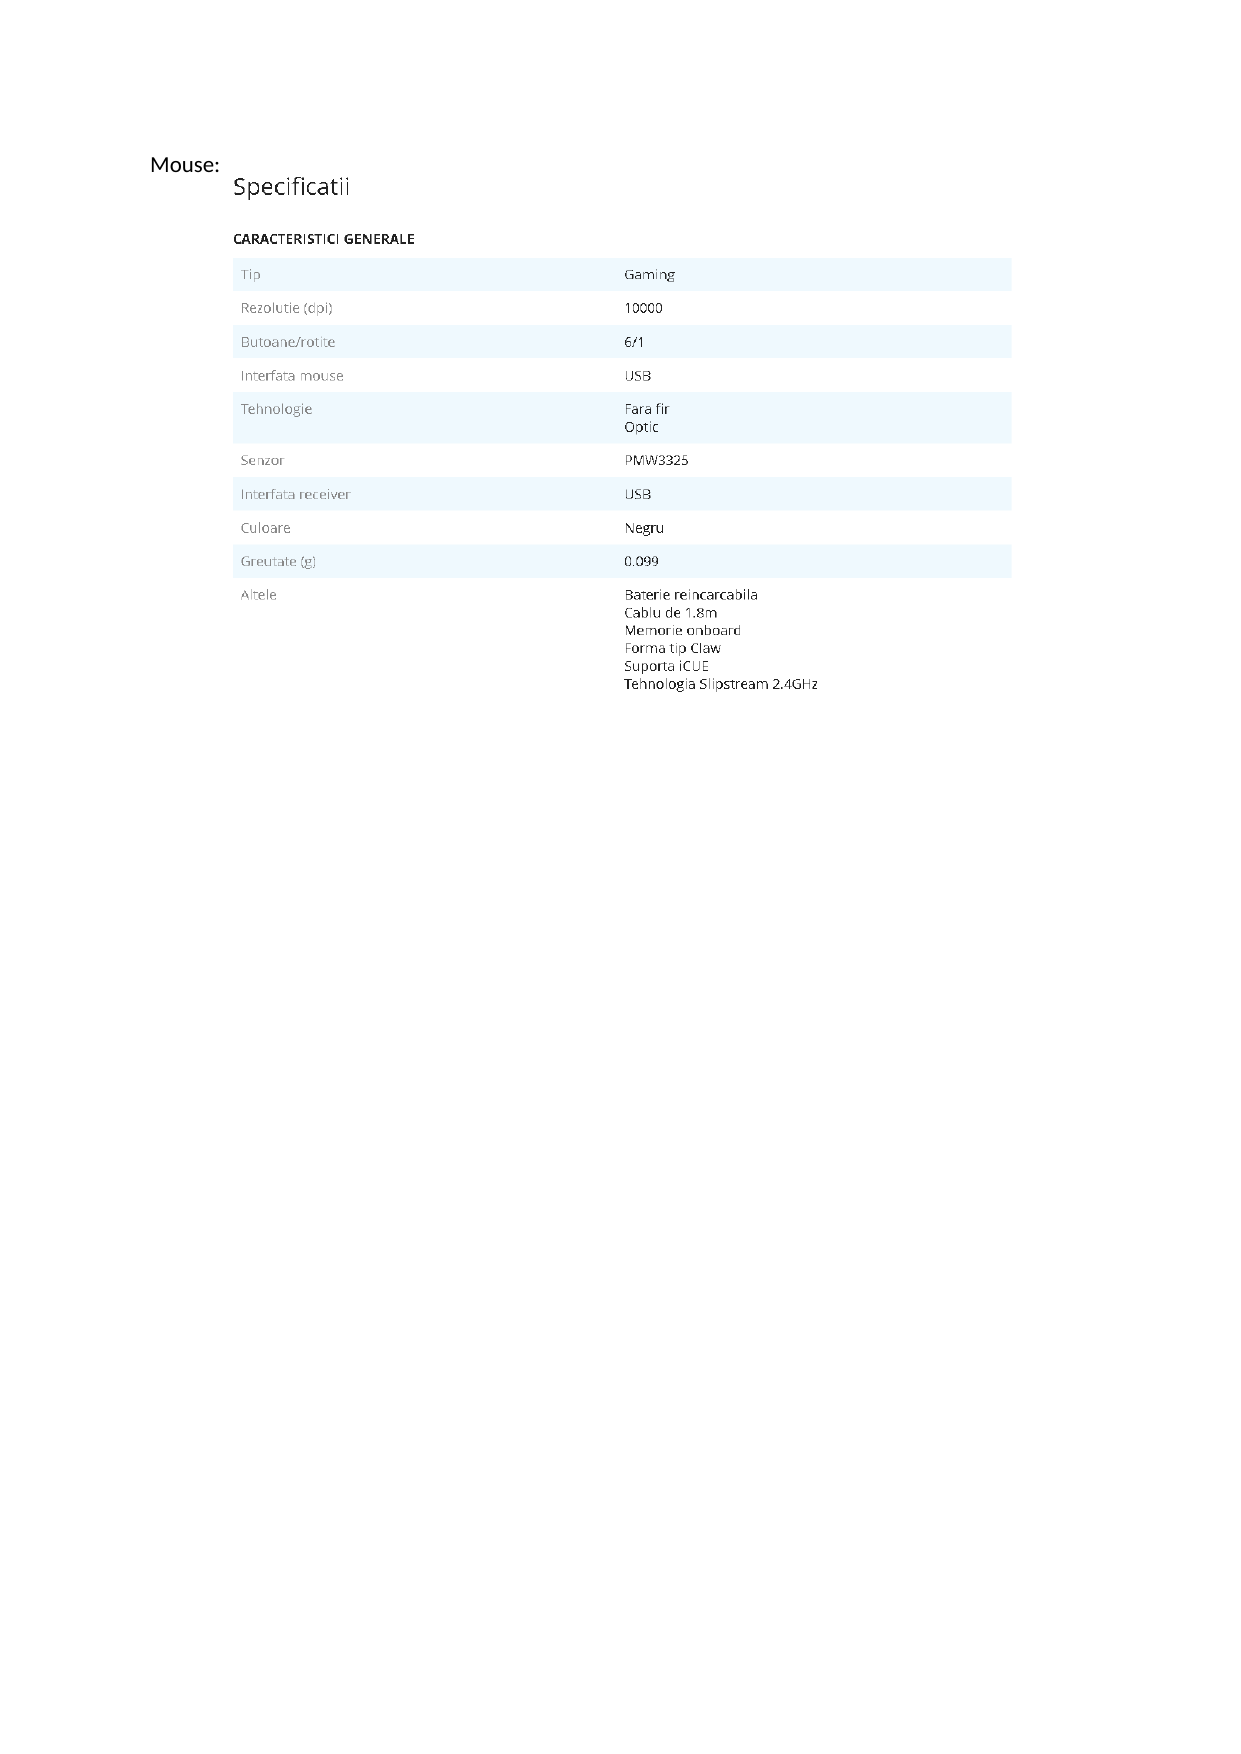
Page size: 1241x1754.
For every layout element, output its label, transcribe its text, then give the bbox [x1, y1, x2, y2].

text Mouse: [150, 150, 1090, 697]
